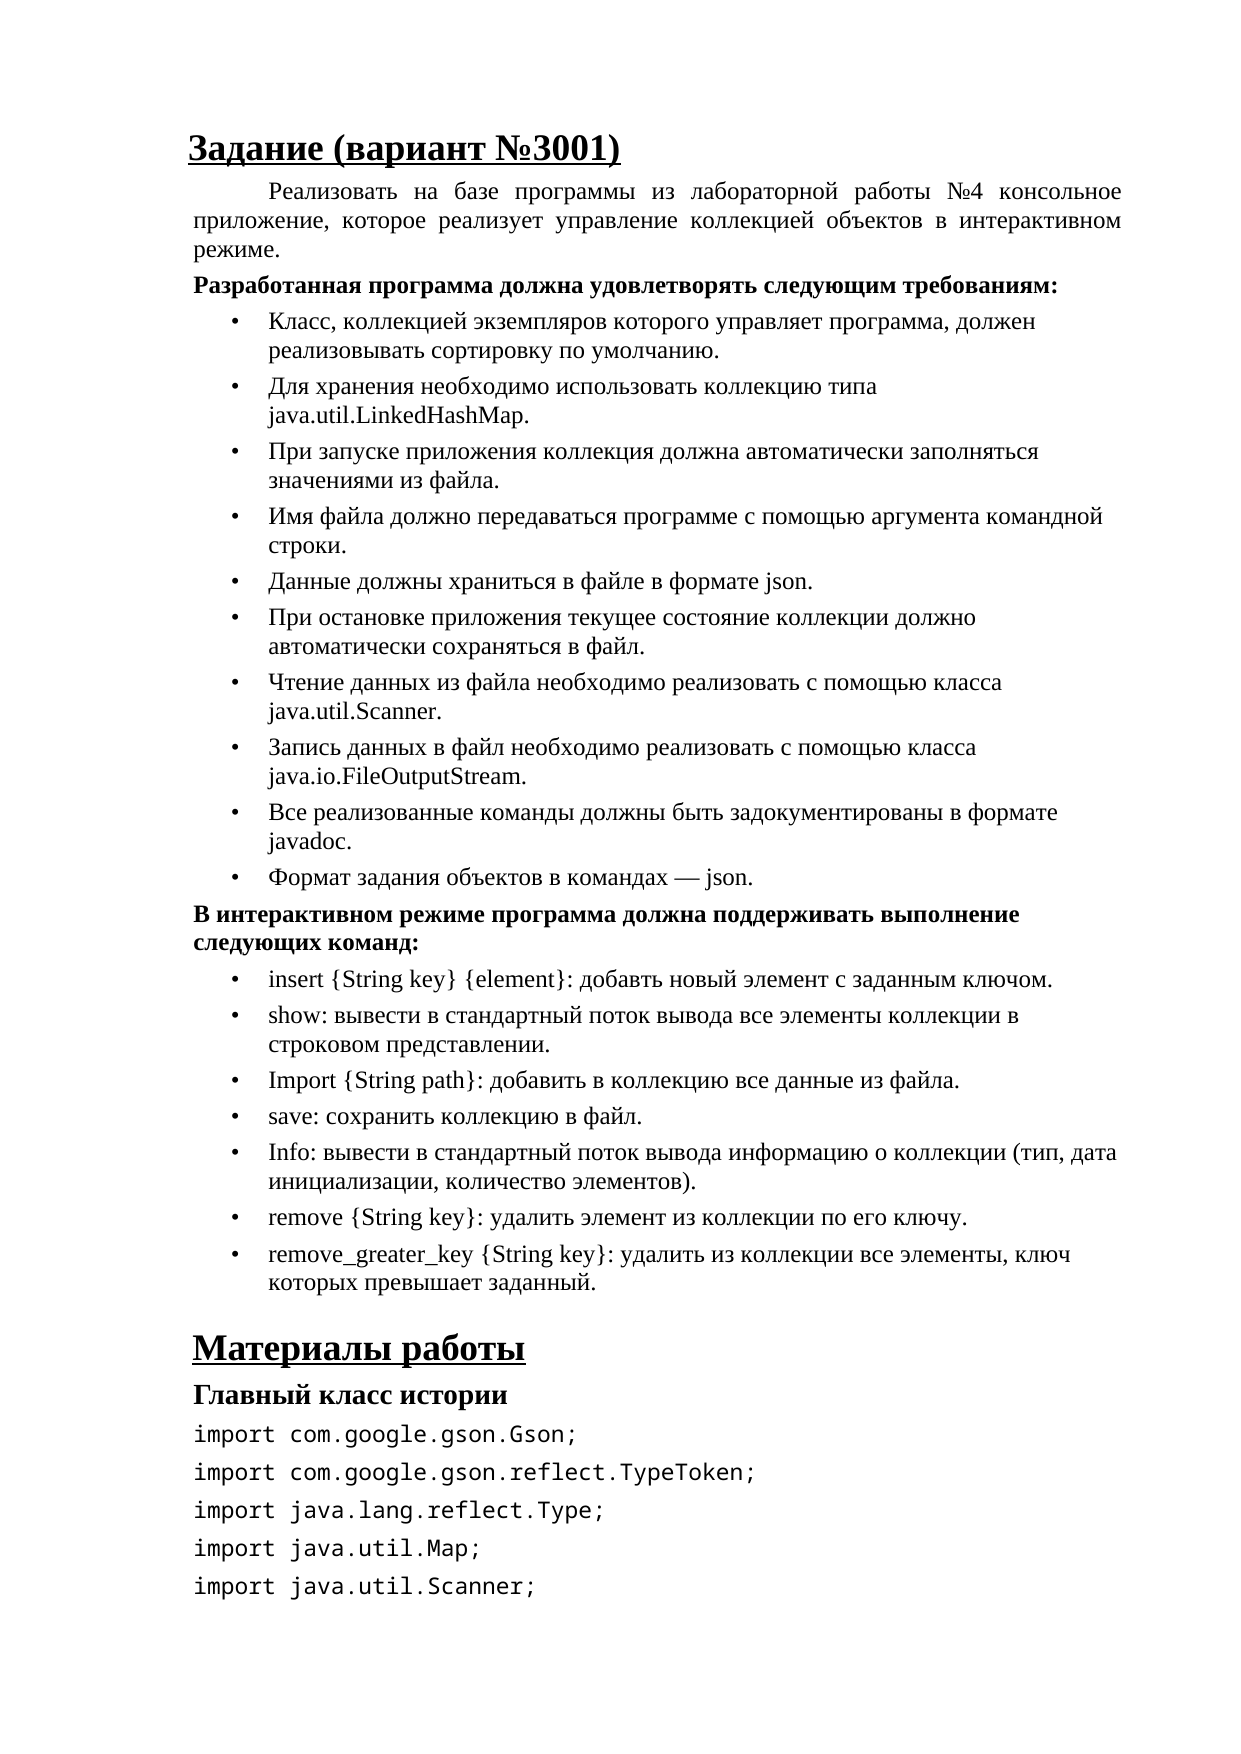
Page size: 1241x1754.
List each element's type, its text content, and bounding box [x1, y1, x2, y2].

text import com.google.gson.reflect.TypeToken; [118, 1456, 1122, 1487]
text Задание (вариант №3001) [118, 126, 1122, 169]
text Главный класс истории [118, 1377, 1122, 1411]
list save: сохранить коллекцию в файл. [231, 1101, 1122, 1130]
text Материалы работы [118, 1325, 1122, 1368]
text import java.util.Scanner; [118, 1570, 1122, 1601]
text Реализовать на базе программы из лабораторной работы №4 консольное приложение, которое реализует управление коллекцией объектов в интерактивном режиме. [193, 176, 1122, 262]
list Info: вывести в стандартный поток вывода информацию о коллекции (тип, дата инициализации, количество элементов). [231, 1137, 1122, 1195]
list Данные должны храниться в файле в формате json. [231, 566, 1122, 595]
list insert {String key} {element}: добавть новый элемент с заданным ключом. [231, 964, 1122, 992]
list remove {String key}: удалить элемент из коллекции по его ключу. [231, 1202, 1122, 1231]
list При остановке приложения текущее состояние коллекции должно автоматически сохраняться в файл. [231, 602, 1122, 660]
list Запись данных в файл необходимо реализовать с помощью класса java.io.FileOutputStream. [231, 732, 1122, 790]
list Import {String path}: добавить в коллекцию все данные из файла. [231, 1065, 1122, 1094]
text В интерактивном режиме программа должна поддерживать выполнение следующих команд: [118, 899, 1122, 956]
list Для хранения необходимо использовать коллекцию типа java.util.LinkedHashMap. [231, 371, 1122, 429]
text Разработанная программа должна удовлетворять следующим требованиям: [193, 270, 1122, 299]
list Формат задания объектов в командах — json. [231, 862, 1122, 891]
text import java.lang.reflect.Type; [118, 1494, 1122, 1525]
list Класс, коллекцией экземпляров которого управляет программа, должен реализовывать сортировку по умолчанию. [231, 306, 1122, 364]
list show: вывести в стандартный поток вывода все элементы коллекции в строковом представлении. [231, 1000, 1122, 1057]
list Все реализованные команды должны быть задокументированы в формате javadoc. [231, 797, 1122, 855]
list Имя файла должно передаваться программе с помощью аргумента командной строки. [231, 501, 1122, 559]
text import java.util.Map; [118, 1532, 1122, 1563]
text import com.google.gson.Gson; [118, 1418, 1122, 1449]
list При запуске приложения коллекция должна автоматически заполняться значениями из файла. [231, 436, 1122, 494]
list Чтение данных из файла необходимо реализовать с помощью класса java.util.Scanner. [231, 667, 1122, 725]
list remove_greater_key {String key}: удалить из коллекции все элементы, ключ которых превышает заданный. [231, 1239, 1122, 1296]
